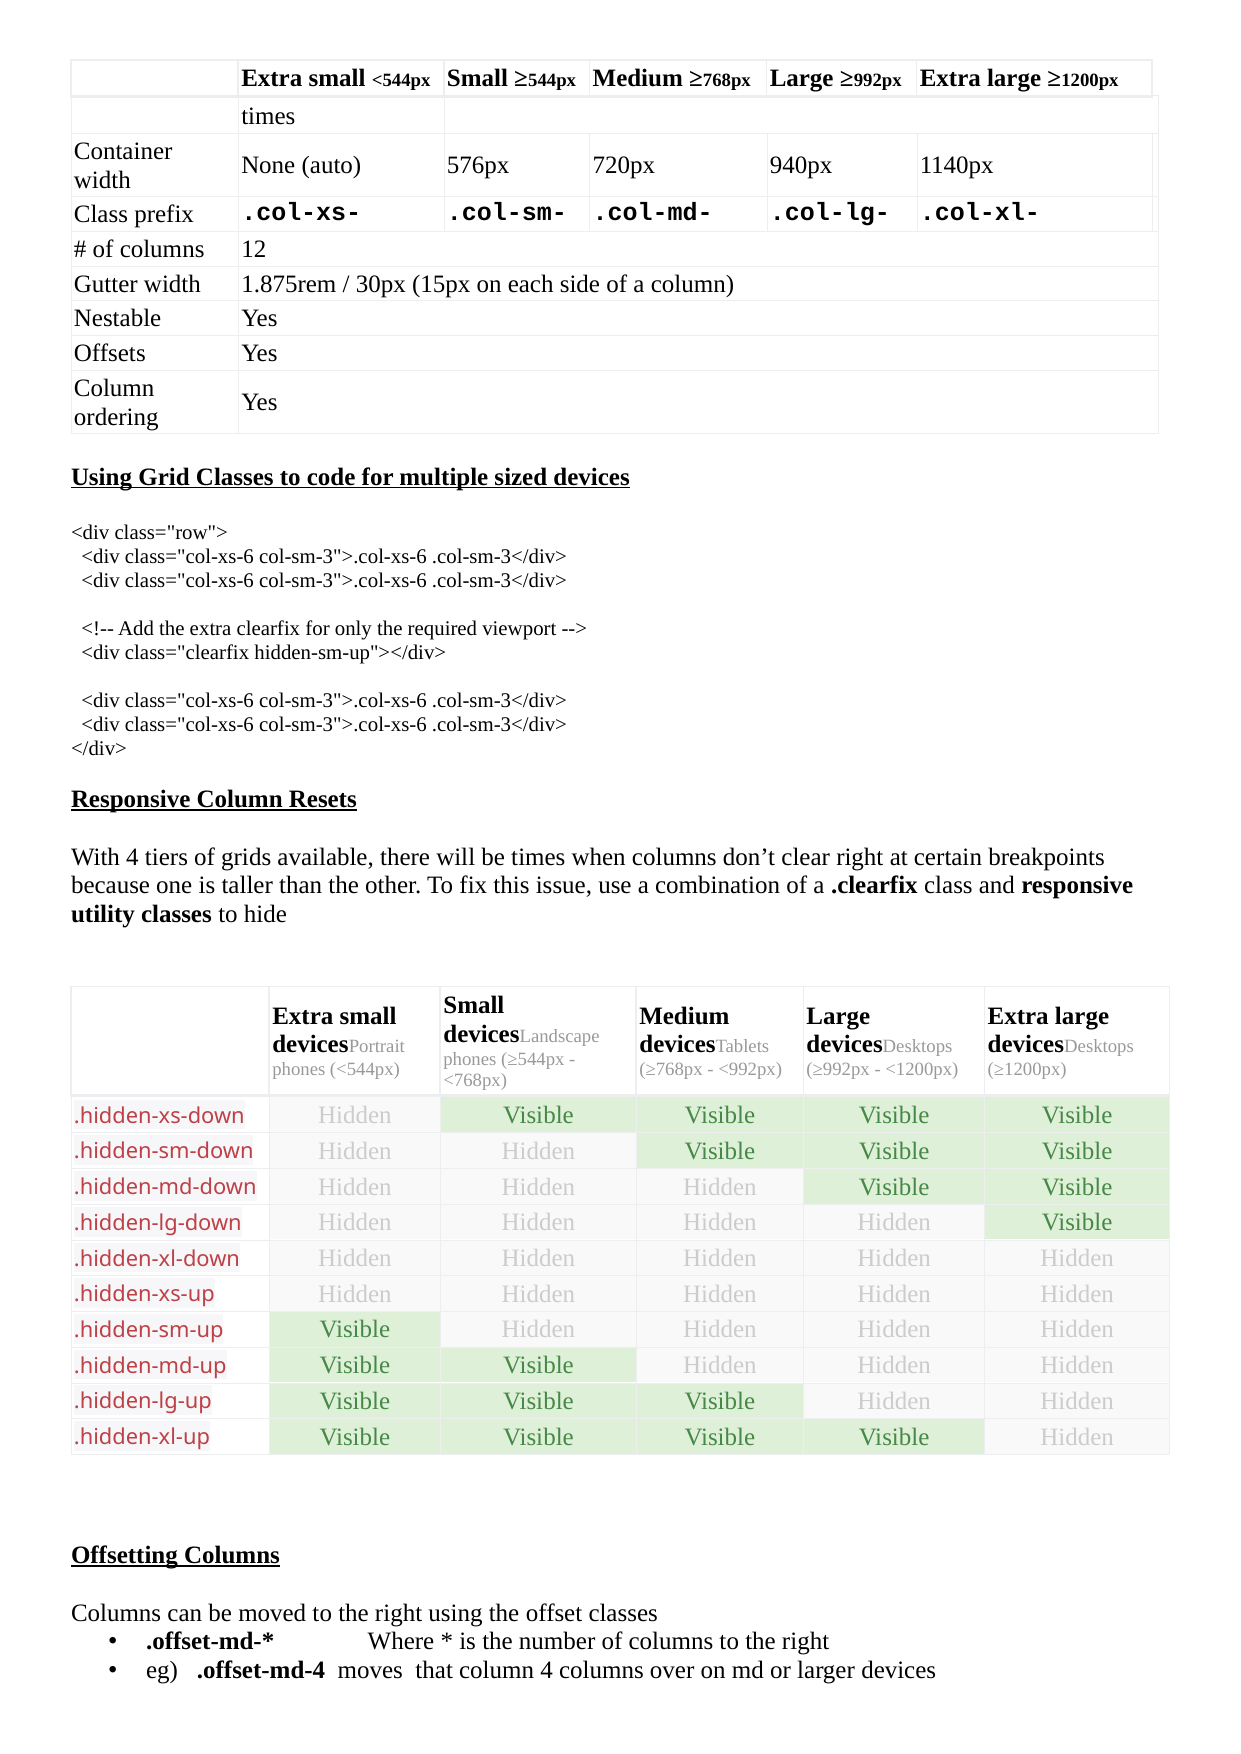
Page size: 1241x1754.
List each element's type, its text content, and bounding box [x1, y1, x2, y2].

table_cell .hidden-xl-down [72, 1241, 269, 1275]
table_cell Hidden [637, 1241, 803, 1275]
table_cell Hidden [804, 1348, 984, 1382]
table_cell Yes [239, 301, 1158, 335]
table_cell Hidden [804, 1384, 984, 1418]
table_header Medium devicesTablets (≥768px - <992px) [637, 987, 803, 1093]
table_cell Visible [985, 1169, 1169, 1204]
table_header Extra large devicesDesktops (≥1200px) [985, 987, 1169, 1093]
table_cell 12 [239, 232, 1158, 266]
table_cell .col-sm- [445, 197, 589, 231]
table_cell Visible [441, 1384, 636, 1418]
text Columns can be moved to the right using the offset classes [71, 1598, 1169, 1626]
table_cell Visible [804, 1419, 984, 1454]
table_cell .hidden-md-up [72, 1348, 269, 1382]
table_cell .col-xl- [918, 197, 1152, 231]
table_cell Hidden [441, 1276, 636, 1311]
table_cell Container width [72, 134, 238, 196]
table_cell .hidden-xl-up [72, 1419, 269, 1454]
text <div class="col-xs-6 col-sm-3">.col-xs-6 .col-sm-3</div> [71, 712, 1169, 736]
table_cell Yes [239, 371, 1158, 433]
table_cell Visible [270, 1419, 440, 1454]
table_header Extra small <544px [239, 61, 443, 95]
table_cell Hidden [441, 1133, 636, 1168]
table_cell Hidden [985, 1312, 1169, 1347]
table_cell Hidden [441, 1205, 636, 1239]
table_cell Visible [441, 1348, 636, 1382]
text <div class="row"> [71, 519, 1169, 544]
table_cell [1153, 197, 1158, 231]
table_cell Hidden [270, 1133, 440, 1168]
table_cell Hidden [270, 1097, 440, 1132]
text <div class="col-xs-6 col-sm-3">.col-xs-6 .col-sm-3</div> [71, 688, 1169, 712]
table_header Medium ≥768px [590, 61, 766, 95]
table_cell Visible [637, 1384, 803, 1418]
table_cell None (auto) [239, 134, 444, 196]
table_cell 720px [590, 134, 767, 196]
table_cell Hidden [985, 1241, 1169, 1275]
table_cell times [239, 98, 444, 133]
table_cell .hidden-md-down [72, 1169, 269, 1204]
table_cell .hidden-lg-up [72, 1384, 269, 1418]
table_cell Visible [441, 1097, 636, 1132]
table_cell Hidden [804, 1276, 984, 1311]
table_cell # of columns [72, 232, 238, 266]
list eg) .offset-md-4 moves that column 4 columns over on md or larger devices [108, 1655, 1169, 1684]
table_cell Yes [239, 336, 1158, 370]
table_cell Nestable [72, 301, 238, 335]
table_cell Hidden [270, 1241, 440, 1275]
text <div class="col-xs-6 col-sm-3">.col-xs-6 .col-sm-3</div> [71, 544, 1169, 568]
table_cell Hidden [441, 1169, 636, 1204]
table_cell Visible [804, 1133, 984, 1168]
table_cell Visible [270, 1348, 440, 1382]
table_cell .hidden-xs-down [72, 1097, 269, 1132]
table_cell Hidden [804, 1312, 984, 1347]
table_cell Hidden [804, 1205, 984, 1239]
table_cell Hidden [985, 1384, 1169, 1418]
table_header [72, 987, 268, 1093]
list .offset-md-* Where * is the number of columns to the right [108, 1626, 1169, 1655]
text <div class="col-xs-6 col-sm-3">.col-xs-6 .col-sm-3</div> [71, 568, 1169, 592]
table_cell Visible [985, 1097, 1169, 1132]
table_header Extra large ≥1200px [917, 61, 1151, 95]
table_cell Hidden [637, 1169, 803, 1204]
table_header Extra small devicesPortrait phones (<544px) [270, 987, 439, 1093]
text <div class="clearfix hidden-sm-up"></div> [71, 640, 1169, 664]
table_cell Gutter width [72, 267, 238, 300]
table_cell [72, 98, 238, 133]
text With 4 tiers of grids available, there will be times when columns don’t clear right at certain breakpoints because one is taller than the other. To fix this issue, use a combination of a .clearfix class and responsive utility classes to hide [71, 842, 1169, 928]
table_cell .hidden-sm-up [72, 1312, 269, 1347]
table_cell Visible [270, 1312, 440, 1347]
table_cell Hidden [985, 1276, 1169, 1311]
table_cell Hidden [637, 1205, 803, 1239]
table_cell Hidden [985, 1348, 1169, 1382]
table_cell 1.875rem / 30px (15px on each side of a column) [239, 267, 1158, 300]
table_cell Column ordering [72, 371, 238, 433]
table_cell .col-xs- [239, 197, 444, 231]
table_cell Visible [985, 1133, 1169, 1168]
table_header [1153, 59, 1158, 95]
table_header Small ≥544px [445, 61, 589, 95]
table_cell 576px [445, 134, 589, 196]
table_cell Hidden [637, 1348, 803, 1382]
table_cell Visible [637, 1097, 803, 1132]
table_cell Visible [441, 1419, 636, 1454]
text Using Grid Classes to code for multiple sized devices [71, 462, 1169, 491]
table_cell .hidden-lg-down [72, 1205, 269, 1239]
text <!-- Add the extra clearfix for only the required viewport --> [71, 616, 1169, 640]
table_cell Visible [270, 1384, 440, 1418]
table_cell Offsets [72, 336, 238, 370]
table_cell .hidden-xs-up [72, 1276, 269, 1311]
table_cell Hidden [804, 1241, 984, 1275]
table_cell Hidden [270, 1169, 440, 1204]
table_cell Hidden [985, 1419, 1169, 1454]
table_cell Hidden [637, 1312, 803, 1347]
text Offsetting Columns [71, 1540, 1169, 1569]
table_cell Hidden [270, 1276, 440, 1311]
table_cell 940px [768, 134, 917, 196]
table_cell 1140px [918, 134, 1152, 196]
text </div> [71, 736, 1169, 760]
table_cell Visible [637, 1133, 803, 1168]
table_cell Class prefix [72, 197, 238, 231]
table_cell [445, 96, 1158, 133]
table_header Large ≥992px [767, 61, 916, 95]
table_cell Visible [985, 1205, 1169, 1239]
text Responsive Column Resets [71, 784, 1169, 813]
table_cell Hidden [637, 1276, 803, 1311]
table_cell Visible [804, 1169, 984, 1204]
table_cell Visible [804, 1097, 984, 1132]
table_header Large devicesDesktops (≥992px - <1200px) [804, 987, 984, 1093]
table_header Small devicesLandscape phones (≥544px - <768px) [441, 987, 635, 1093]
table_cell Visible [637, 1419, 803, 1454]
table_cell Hidden [441, 1241, 636, 1275]
table_cell .col-md- [590, 197, 767, 231]
table_cell Hidden [270, 1205, 440, 1239]
table_cell Hidden [441, 1312, 636, 1347]
table_header [72, 61, 237, 95]
table_cell .col-lg- [768, 197, 917, 231]
table_cell [1153, 134, 1158, 196]
table_cell .hidden-sm-down [72, 1133, 269, 1168]
